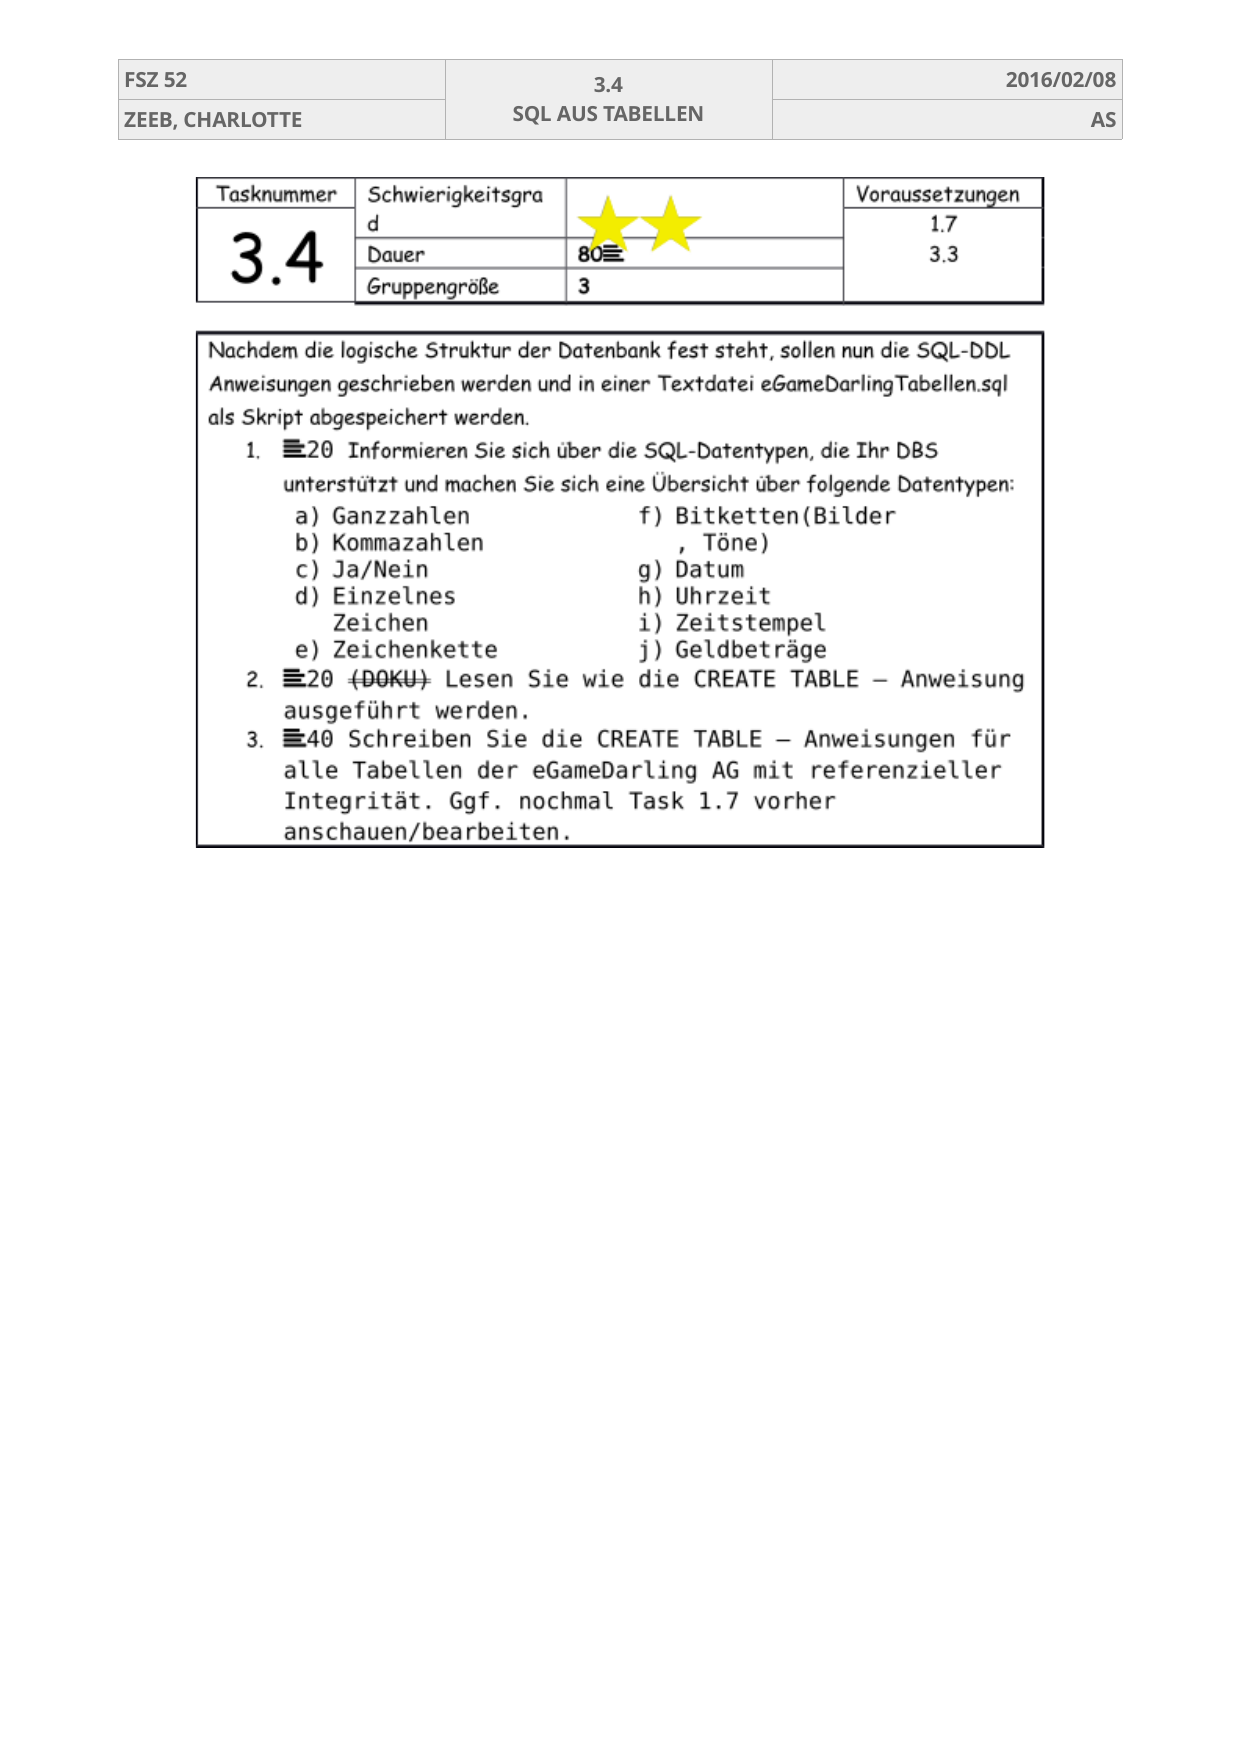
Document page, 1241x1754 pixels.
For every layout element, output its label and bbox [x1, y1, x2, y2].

picture [195, 177, 1045, 848]
